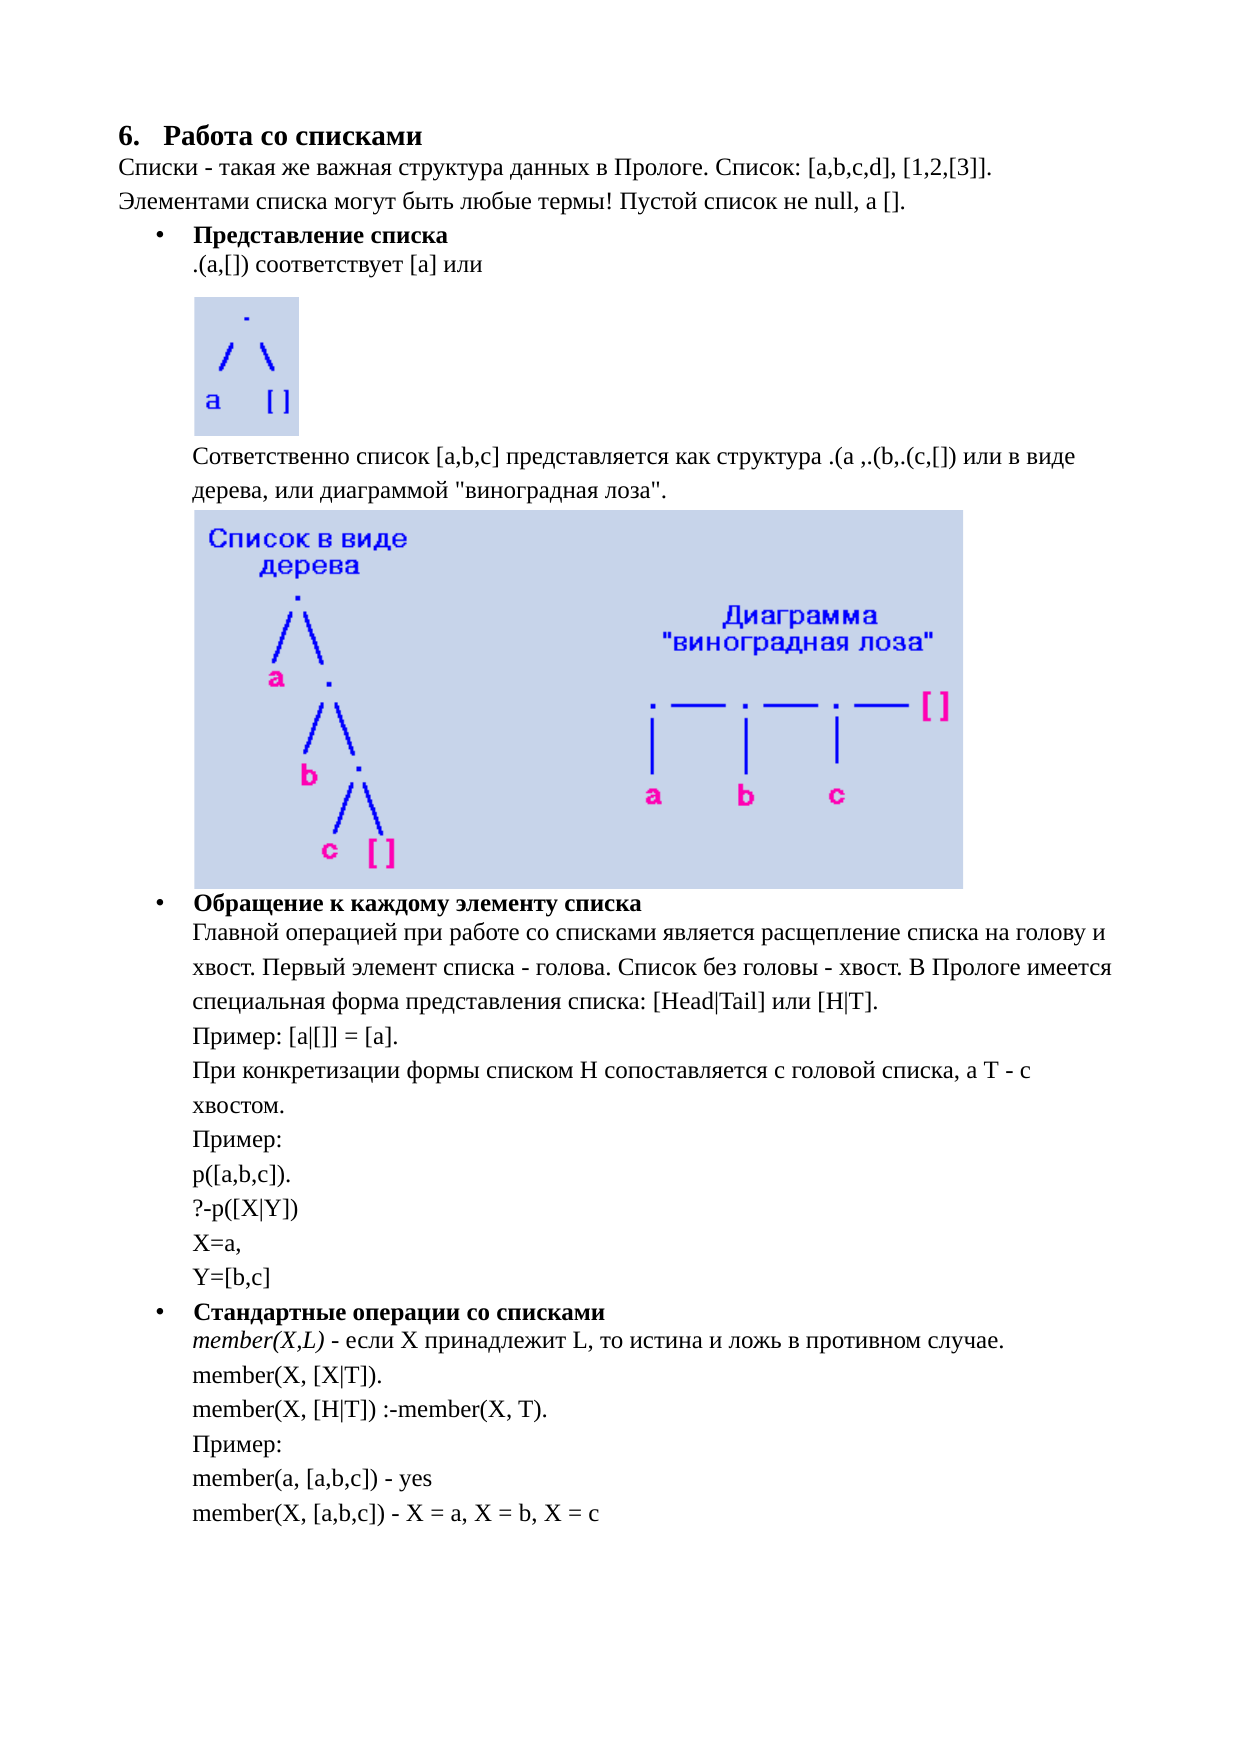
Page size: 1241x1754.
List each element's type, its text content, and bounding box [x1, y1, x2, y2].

subtitle member(X,L) - если X принадлежит L, то истина и ложь в противном случае. [192, 1325, 1122, 1354]
picture [194, 510, 964, 889]
subtitle member(a, [a,b,c]) - yes [192, 1463, 1122, 1492]
text Сответственно список [a,b,c] представляется как структура .(а ,.(b,.(c,[]) или в виде дерева, или диаграммой "виноградная лоза". [192, 284, 1122, 504]
text Списки - такая же важная структура данных в Прологе. Список: [a,b,c,d], [1,2,[3]]. Элементами списка могут быть любые термы! Пустой список не null, а []. [118, 152, 1122, 215]
subtitle Стандартные операции со списками [156, 1297, 1122, 1325]
text Главной операцией при работе со списками является расщепление списка на голову и хвост. Первый элемент списка - голова. Список без головы - хвост. В Прологе имеется специальная форма представления списка: [Head|Tail] или [H|T]. [192, 917, 1122, 1015]
subtitle Обращение к каждому элементу списка [156, 510, 1122, 917]
text p([a,b,c]). [192, 1159, 1122, 1187]
subtitle Пример: [192, 1429, 1122, 1457]
text X=a, [192, 1228, 1122, 1256]
text Пример: [a|[]] = [а]. [192, 1021, 1122, 1049]
subtitle Работа со списками [118, 118, 1122, 152]
picture [194, 297, 299, 436]
subtitle member(X, [a,b,c]) - X = a, X = b, X = c [192, 1498, 1122, 1526]
text Y=[b,c] [192, 1262, 1122, 1291]
subtitle member(X, [X|T]). [192, 1360, 1122, 1388]
text При конкретизации формы списком H сопоставляется с головой списка, а Т - с хвостом. [192, 1055, 1122, 1118]
subtitle member(X, [H|T]) :-member(X, T). [192, 1394, 1122, 1423]
subtitle Представление списка [156, 221, 1122, 249]
text Пример: [192, 1124, 1122, 1153]
text ?-p([X|Y]) [192, 1193, 1122, 1222]
text .(a,[]) соответствует [a] или [192, 249, 1122, 278]
